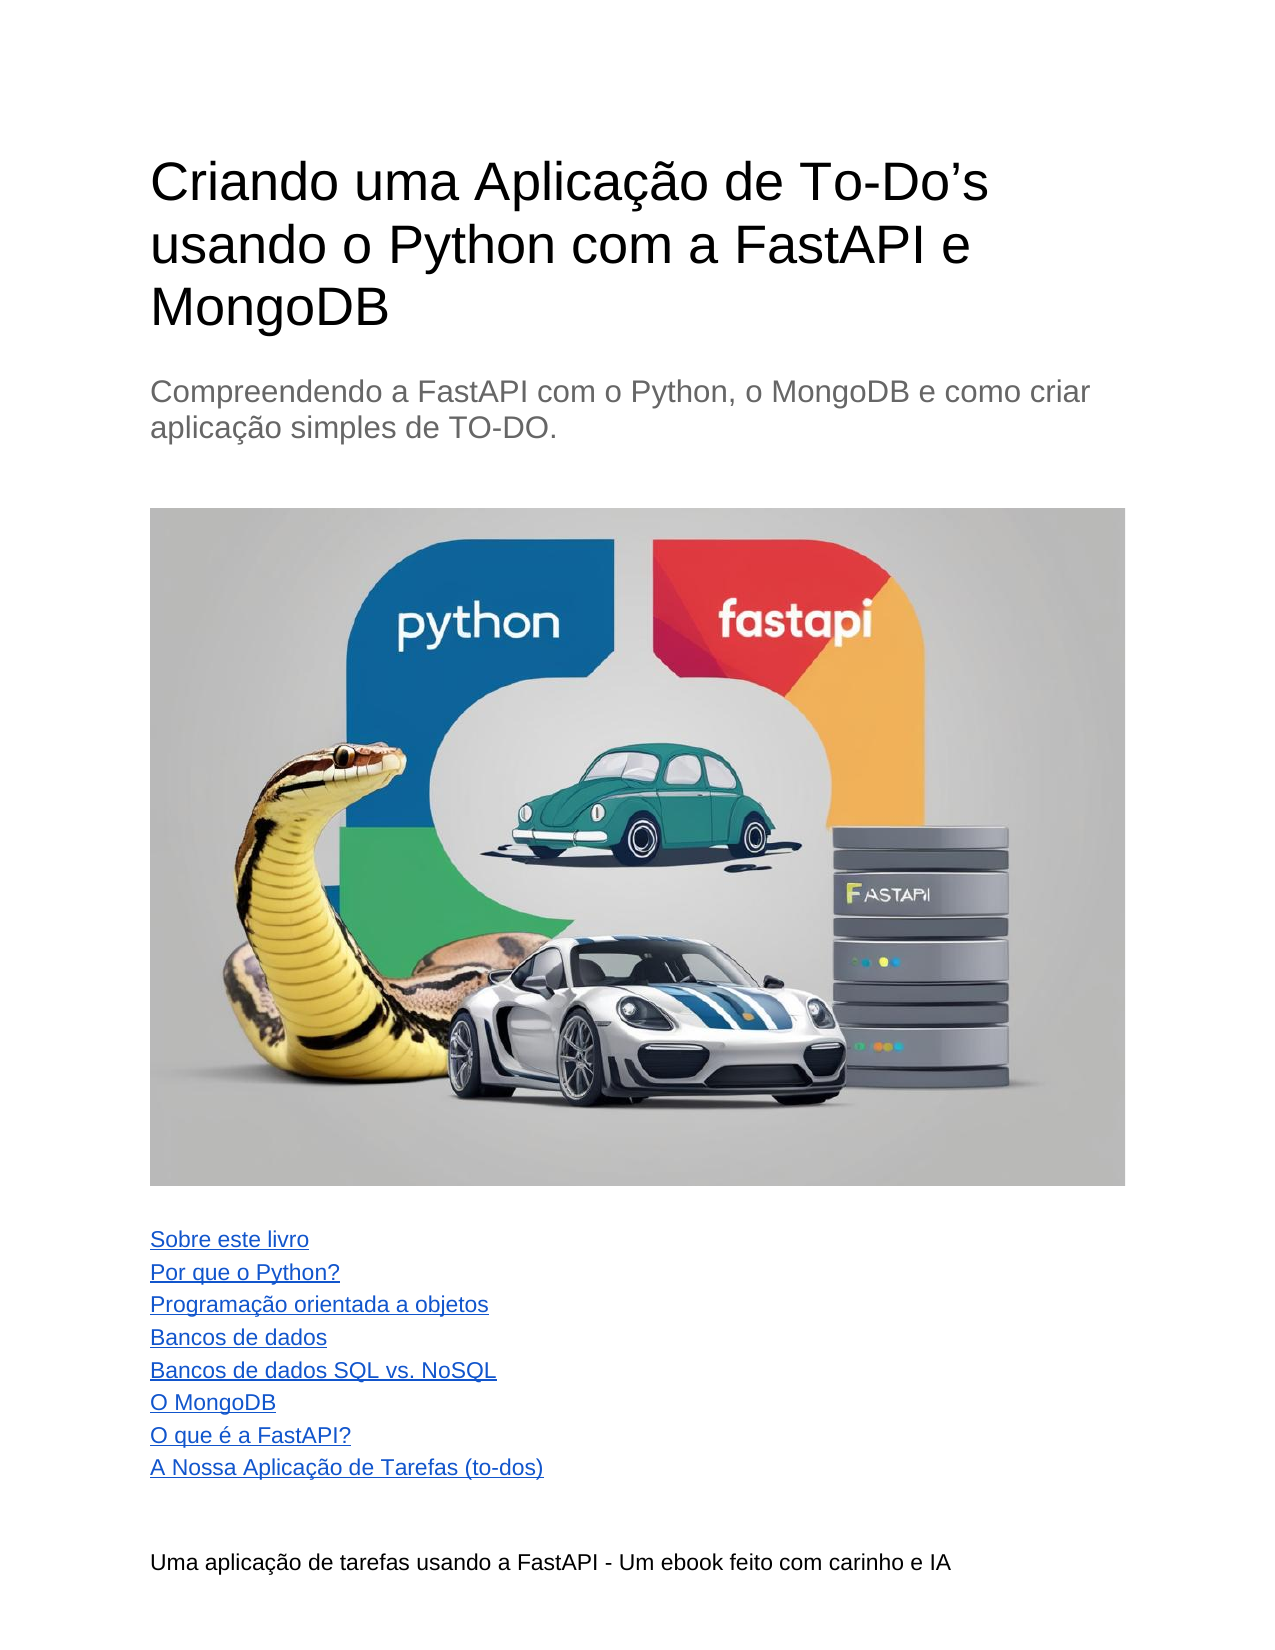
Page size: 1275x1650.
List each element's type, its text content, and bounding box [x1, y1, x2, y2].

subtitle Compreendendo a FastAPI com o Python, o MongoDB e como criar aplicação simples de TO-DO. [150, 373, 1125, 445]
text Bancos de dados SQL vs. NoSQL [150, 1357, 1125, 1383]
text Programação orientada a objetos [150, 1291, 1125, 1318]
text O que é a FastAPI? [150, 1422, 1125, 1448]
text Sobre este livro [150, 1226, 1125, 1252]
text Bancos de dados [150, 1324, 1125, 1350]
text A Nossa Aplicação de Tarefas (to-dos) [150, 1454, 1125, 1481]
picture [150, 508, 1125, 1186]
text Por que o Python? [150, 1259, 1125, 1285]
title Criando uma Aplicação de To-Do’s usando o Python com a FastAPI e MongoDB [150, 150, 1125, 337]
text O MongoDB [150, 1389, 1125, 1416]
